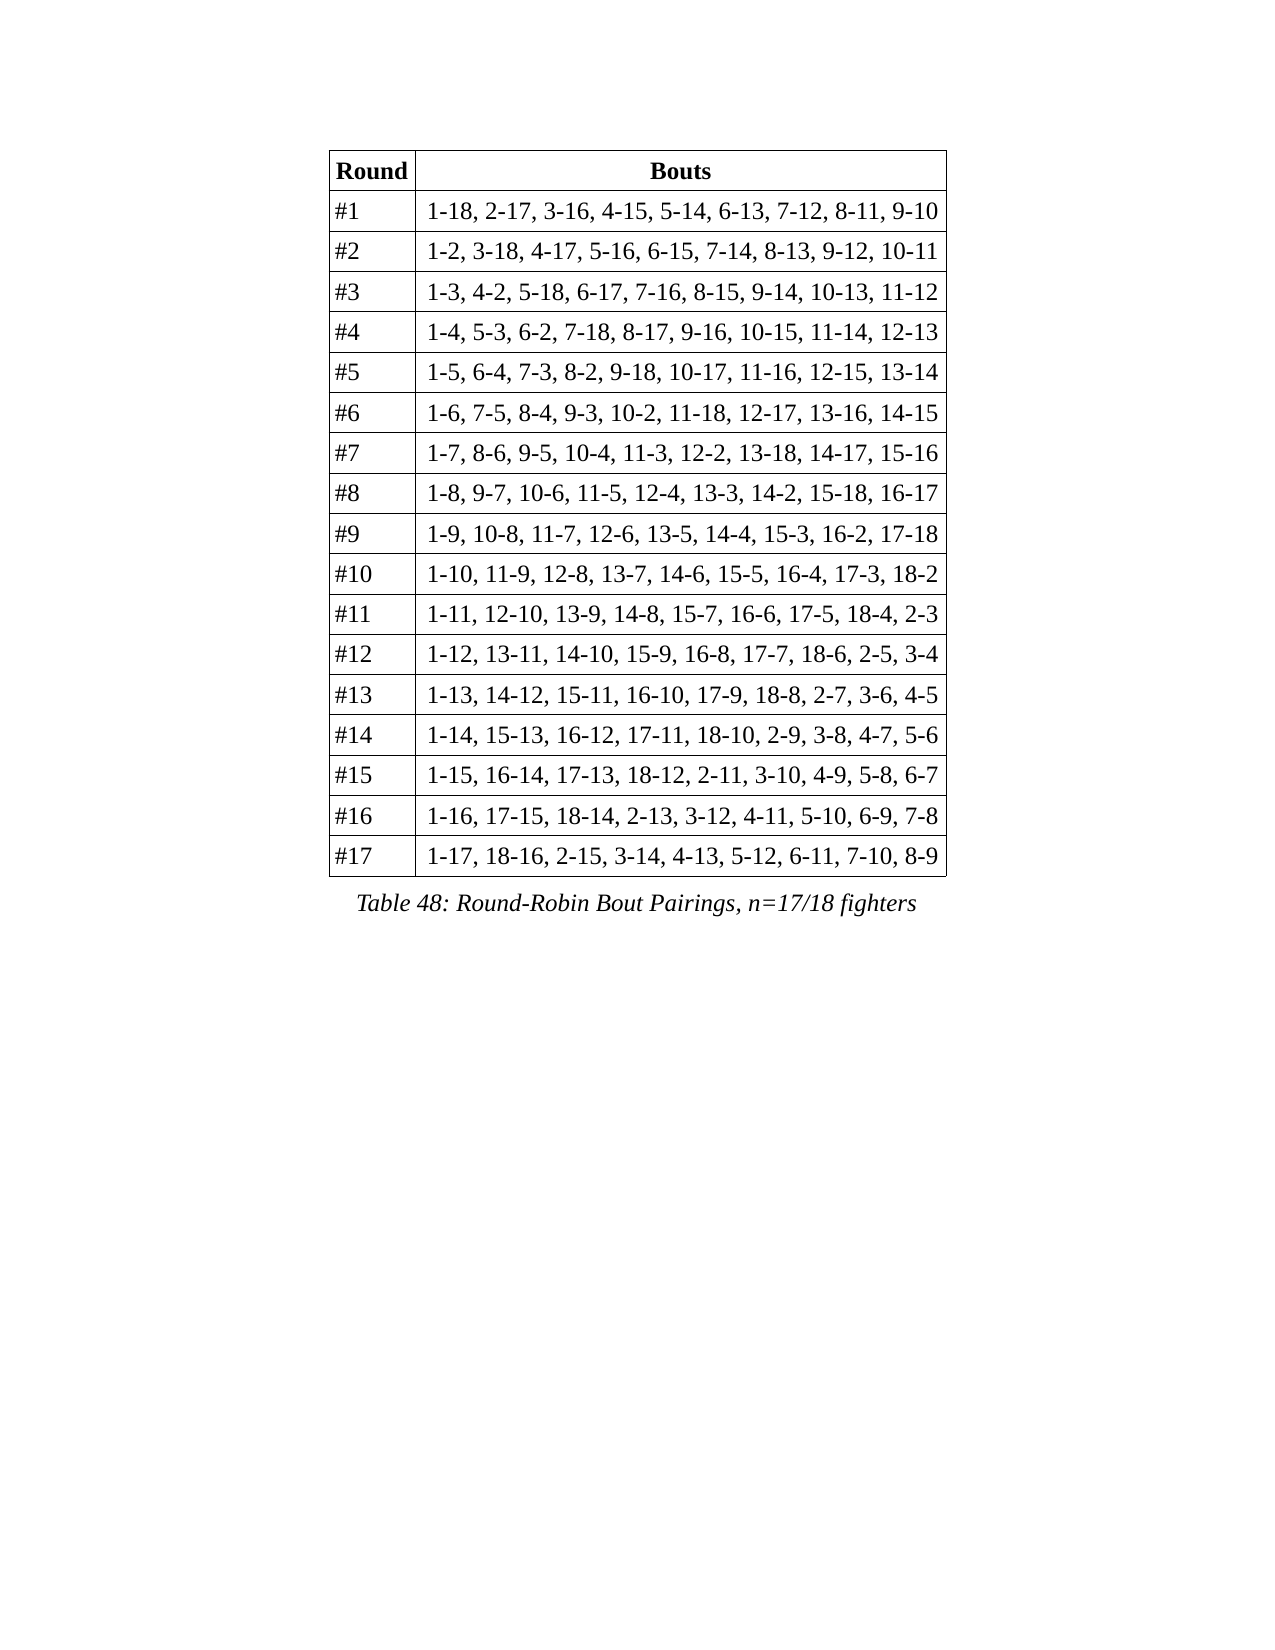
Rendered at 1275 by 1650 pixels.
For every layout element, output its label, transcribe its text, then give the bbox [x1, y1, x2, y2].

table_cell #15 [330, 756, 415, 795]
table_cell 1-18, 2-17, 3-16, 4-15, 5-14, 6-13, 7-12, 8-11, 9-10 [416, 191, 946, 231]
table_cell #3 [330, 272, 415, 311]
table_cell #2 [330, 232, 415, 271]
table_cell 1-9, 10-8, 11-7, 12-6, 13-5, 14-4, 15-3, 16-2, 17-18 [416, 514, 946, 553]
table_cell #9 [330, 514, 415, 553]
table_cell #5 [330, 353, 415, 392]
table_cell 1-14, 15-13, 16-12, 17-11, 18-10, 2-9, 3-8, 4-7, 5-6 [416, 715, 946, 755]
table_cell #11 [330, 595, 415, 634]
table_cell #12 [330, 635, 415, 674]
table_cell #17 [330, 836, 415, 876]
table_cell 1-5, 6-4, 7-3, 8-2, 9-18, 10-17, 11-16, 12-15, 13-14 [416, 353, 946, 392]
table_cell #13 [330, 675, 415, 714]
table_cell 1-16, 17-15, 18-14, 2-13, 3-12, 4-11, 5-10, 6-9, 7-8 [416, 796, 946, 835]
table_cell 1-15, 16-14, 17-13, 18-12, 2-11, 3-10, 4-9, 5-8, 6-7 [416, 756, 946, 795]
table_cell #16 [330, 796, 415, 835]
table_header Bouts [416, 151, 946, 190]
table_cell 1-17, 18-16, 2-15, 3-14, 4-13, 5-12, 6-11, 7-10, 8-9 [416, 836, 946, 876]
table_cell 1-13, 14-12, 15-11, 16-10, 17-9, 18-8, 2-7, 3-6, 4-5 [416, 675, 946, 714]
table_cell 1-8, 9-7, 10-6, 11-5, 12-4, 13-3, 14-2, 15-18, 16-17 [416, 474, 946, 513]
table_cell 1-4, 5-3, 6-2, 7-18, 8-17, 9-16, 10-15, 11-14, 12-13 [416, 312, 946, 352]
table_cell 1-7, 8-6, 9-5, 10-4, 11-3, 12-2, 13-18, 14-17, 15-16 [416, 433, 946, 472]
table_cell #1 [330, 191, 415, 231]
table_cell #7 [330, 433, 415, 472]
table_cell 1-12, 13-11, 14-10, 15-9, 16-8, 17-7, 18-6, 2-5, 3-4 [416, 635, 946, 674]
table_cell 1-3, 4-2, 5-18, 6-17, 7-16, 8-15, 9-14, 10-13, 11-12 [416, 272, 946, 311]
table_cell 1-10, 11-9, 12-8, 13-7, 14-6, 15-5, 16-4, 17-3, 18-2 [416, 554, 946, 593]
table_cell 1-2, 3-18, 4-17, 5-16, 6-15, 7-14, 8-13, 9-12, 10-11 [416, 232, 946, 271]
table_header Round [330, 151, 415, 190]
table_cell 1-6, 7-5, 8-4, 9-3, 10-2, 11-18, 12-17, 13-16, 14-15 [416, 393, 946, 432]
table_cell #10 [330, 554, 415, 593]
text Table 48: Round-Robin Bout Pairings, n=17/18 fighters [150, 888, 1125, 917]
table_cell #8 [330, 474, 415, 513]
table_cell #6 [330, 393, 415, 432]
table_cell 1-11, 12-10, 13-9, 14-8, 15-7, 16-6, 17-5, 18-4, 2-3 [416, 595, 946, 634]
table_cell #14 [330, 715, 415, 755]
table_cell #4 [330, 312, 415, 352]
